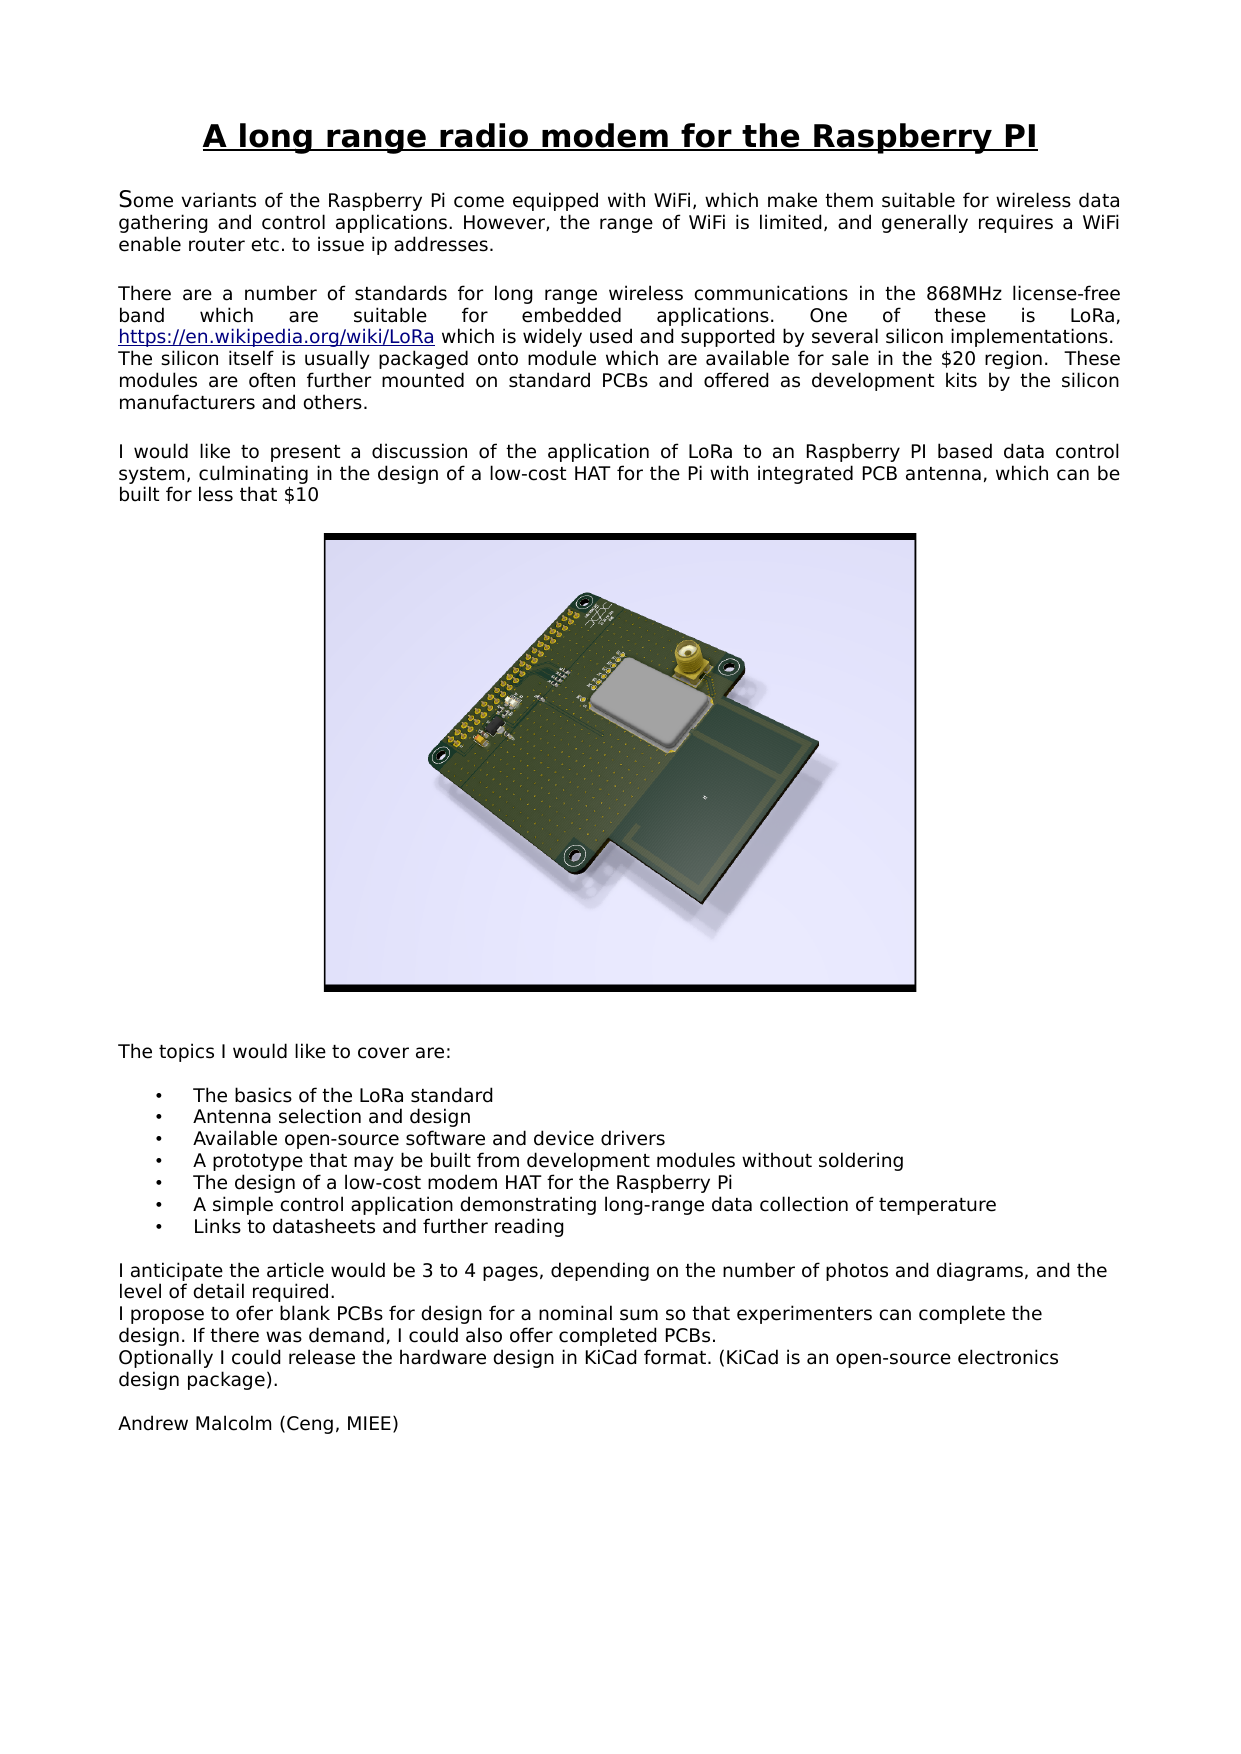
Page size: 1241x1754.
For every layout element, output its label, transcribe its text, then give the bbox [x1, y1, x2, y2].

text I propose to ofer blank PCBs for design for a nominal sum so that experimenters can complete the [118, 1303, 1122, 1325]
text design. If there was demand, I could also offer completed PCBs. [118, 1325, 1122, 1347]
text Optionally I could release the hardware design in KiCad format. (KiCad is an open-source electronics [118, 1347, 1122, 1369]
text level of detail required. [118, 1282, 1122, 1303]
text design package). [118, 1369, 1122, 1391]
list The design of a low-cost modem HAT for the Raspberry Pi [156, 1172, 1122, 1194]
list The basics of the LoRa standard [156, 1085, 1122, 1107]
text There are a number of standards for long range wireless communications in the 868MHz license-free band which are suitable for embedded applications. One of these is LoRa, https://en.wikipedia.org/wiki/LoRa which is widely used and supported by several silicon implementations. [118, 283, 1122, 348]
text A long range radio modem for the Raspberry PI [118, 118, 1122, 154]
picture [323, 533, 917, 992]
list A prototype that may be built from development modules without soldering [156, 1150, 1122, 1172]
list Links to datasheets and further reading [156, 1216, 1122, 1238]
text Andrew Malcolm (Ceng, MIEE) [118, 1413, 1122, 1435]
list A simple control application demonstrating long-range data collection of temperature [156, 1194, 1122, 1216]
text The topics I would like to cover are: [118, 1041, 1122, 1063]
list Antenna selection and design [156, 1107, 1122, 1128]
text I would like to present a discussion of the application of LoRa to an Raspberry PI based data control system, culminating in the design of a low-cost HAT for the Pi with integrated PCB antenna, which can be built for less that $10 [118, 441, 1122, 506]
text The silicon itself is usually packaged onto module which are available for sale in the $20 region. These modules are often further mounted on standard PCBs and offered as development kits by the silicon manufacturers and others. [118, 348, 1122, 414]
text Some variants of the Raspberry Pi come equipped with WiFi, which make them suitable for wireless data gathering and control applications. However, the range of WiFi is limited, and generally requires a WiFi enable router etc. to issue ip addresses. [118, 186, 1122, 256]
list Available open-source software and device drivers [156, 1128, 1122, 1150]
text I anticipate the article would be 3 to 4 pages, depending on the number of photos and diagrams, and the [118, 1260, 1122, 1282]
